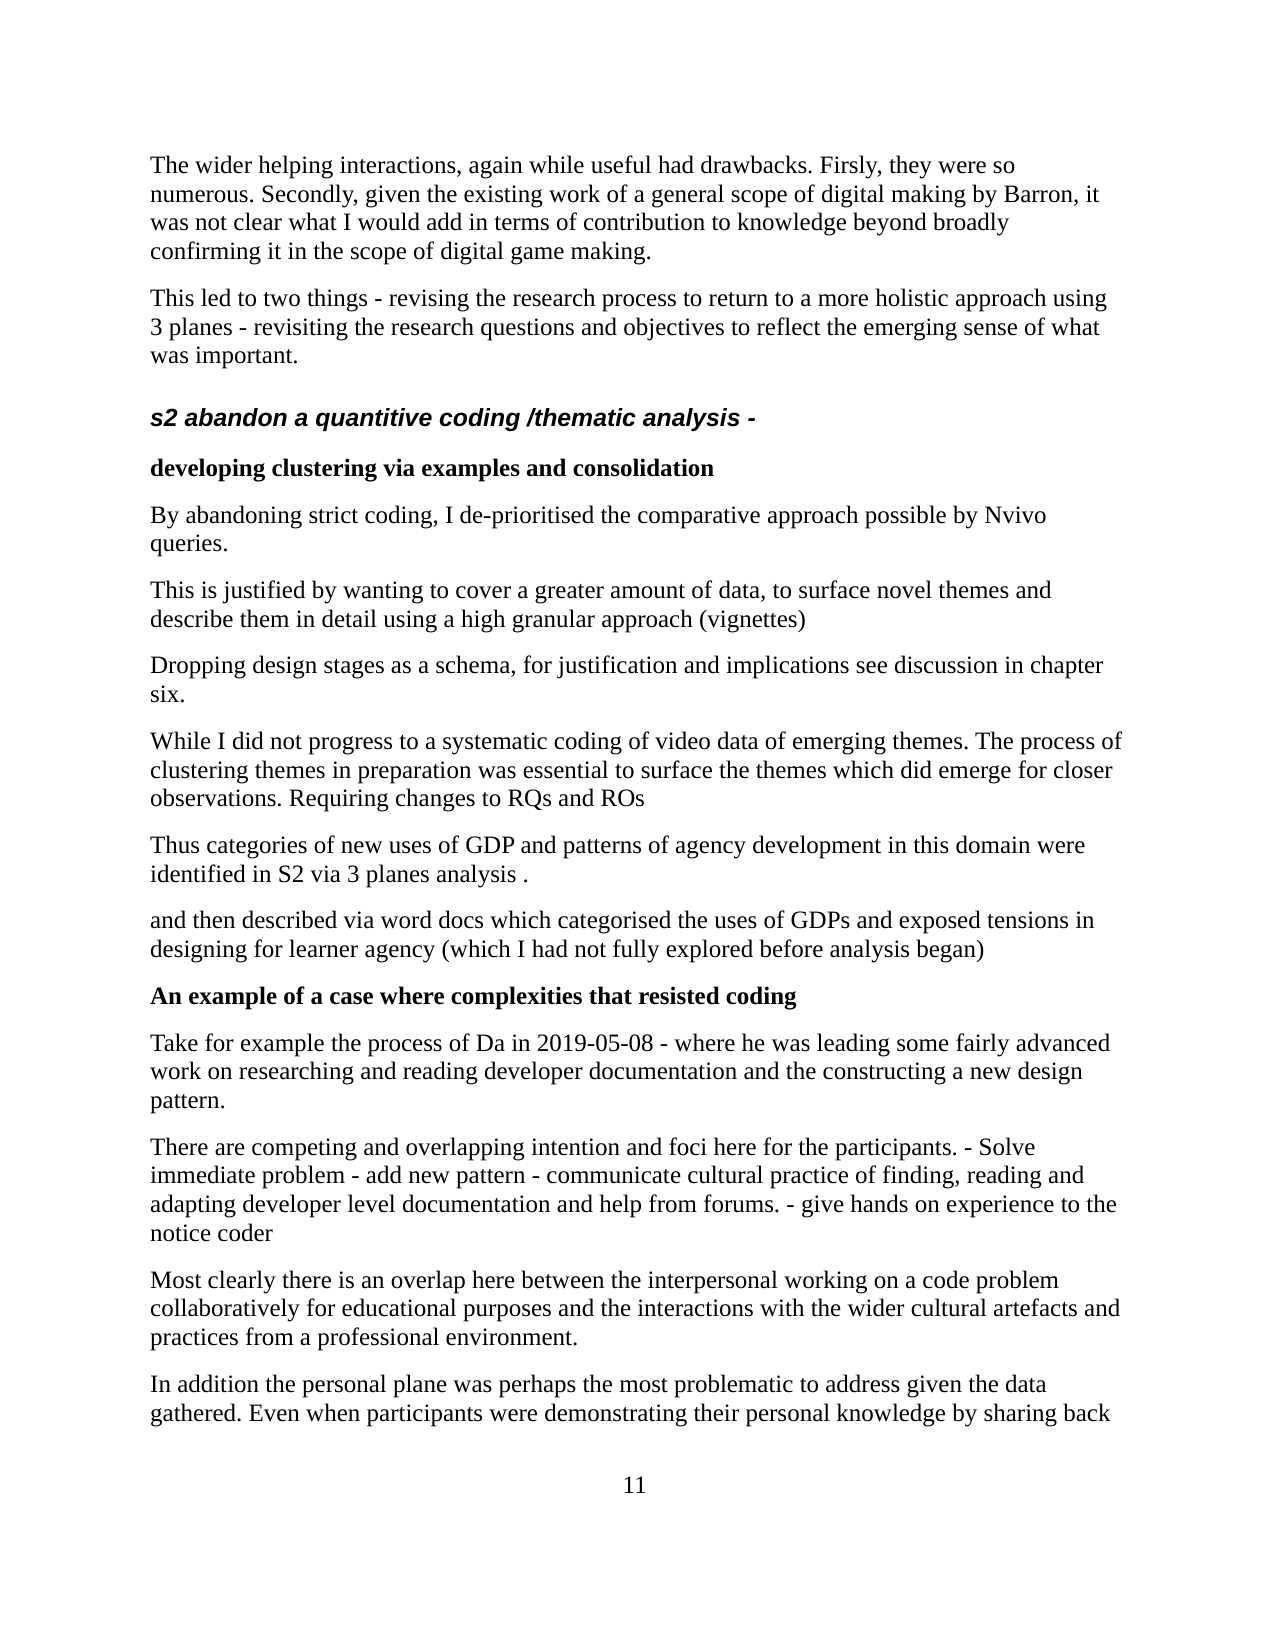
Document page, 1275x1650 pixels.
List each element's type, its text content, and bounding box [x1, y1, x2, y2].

text In addition the personal plane was perhaps the most problematic to address given the data gathered. Even when participants were demonstrating their personal knowledge by sharing back [150, 1369, 1125, 1426]
text By abandoning strict coding, I de-prioritised the comparative approach possible by Nvivo queries. [150, 500, 1125, 557]
text and then described via word docs which categorised the uses of GDPs and exposed tensions in designing for learner agency (which I had not fully explored before analysis began) [150, 906, 1125, 963]
text An example of a case where complexities that resisted coding [150, 981, 1125, 1010]
text While I did not progress to a systematic coding of video data of emerging themes. The process of clustering themes in preparation was essential to surface the themes which did emerge for closer observations. Requiring changes to RQs and ROs [150, 726, 1125, 812]
text There are competing and overlapping intention and foci here for the participants. - Solve immediate problem - add new pattern - communicate cultural practice of finding, reading and adapting developer level documentation and help from forums. - give hands on experience to the notice coder [150, 1132, 1125, 1247]
text Most clearly there is an overlap here between the interpersonal working on a code problem collaboratively for educational purposes and the interactions with the wider cultural artefacts and practices from a professional environment. [150, 1265, 1125, 1351]
text Take for example the process of Da in 2019-05-08 - where he was leading some fairly advanced work on researching and reading developer documentation and the constructing a new design pattern. [150, 1028, 1125, 1114]
subtitle s2 abandon a quantitive coding /thematic analysis - [150, 403, 1125, 432]
text This is justified by wanting to cover a greater amount of data, to surface novel themes and describe them in detail using a high granular approach (vignettes) [150, 575, 1125, 633]
text The wider helping interactions, again while useful had drawbacks. Firsly, they were so numerous. Secondly, given the existing work of a general scope of digital making by Barron, it was not clear what I would add in terms of contribution to knowledge beyond broadly confirming it in the scope of digital game making. [150, 150, 1125, 265]
text developing clustering via examples and consolidation [150, 453, 1125, 482]
text Thus categories of new uses of GDP and patterns of agency development in this domain were identified in S2 via 3 planes analysis . [150, 830, 1125, 888]
text Dropping design stages as a schema, for justification and implications see discussion in chapter six. [150, 651, 1125, 708]
text This led to two things - revising the research process to return to a more holistic approach using 3 planes - revisiting the research questions and objectives to reflect the emerging sense of what was important. [150, 283, 1125, 369]
